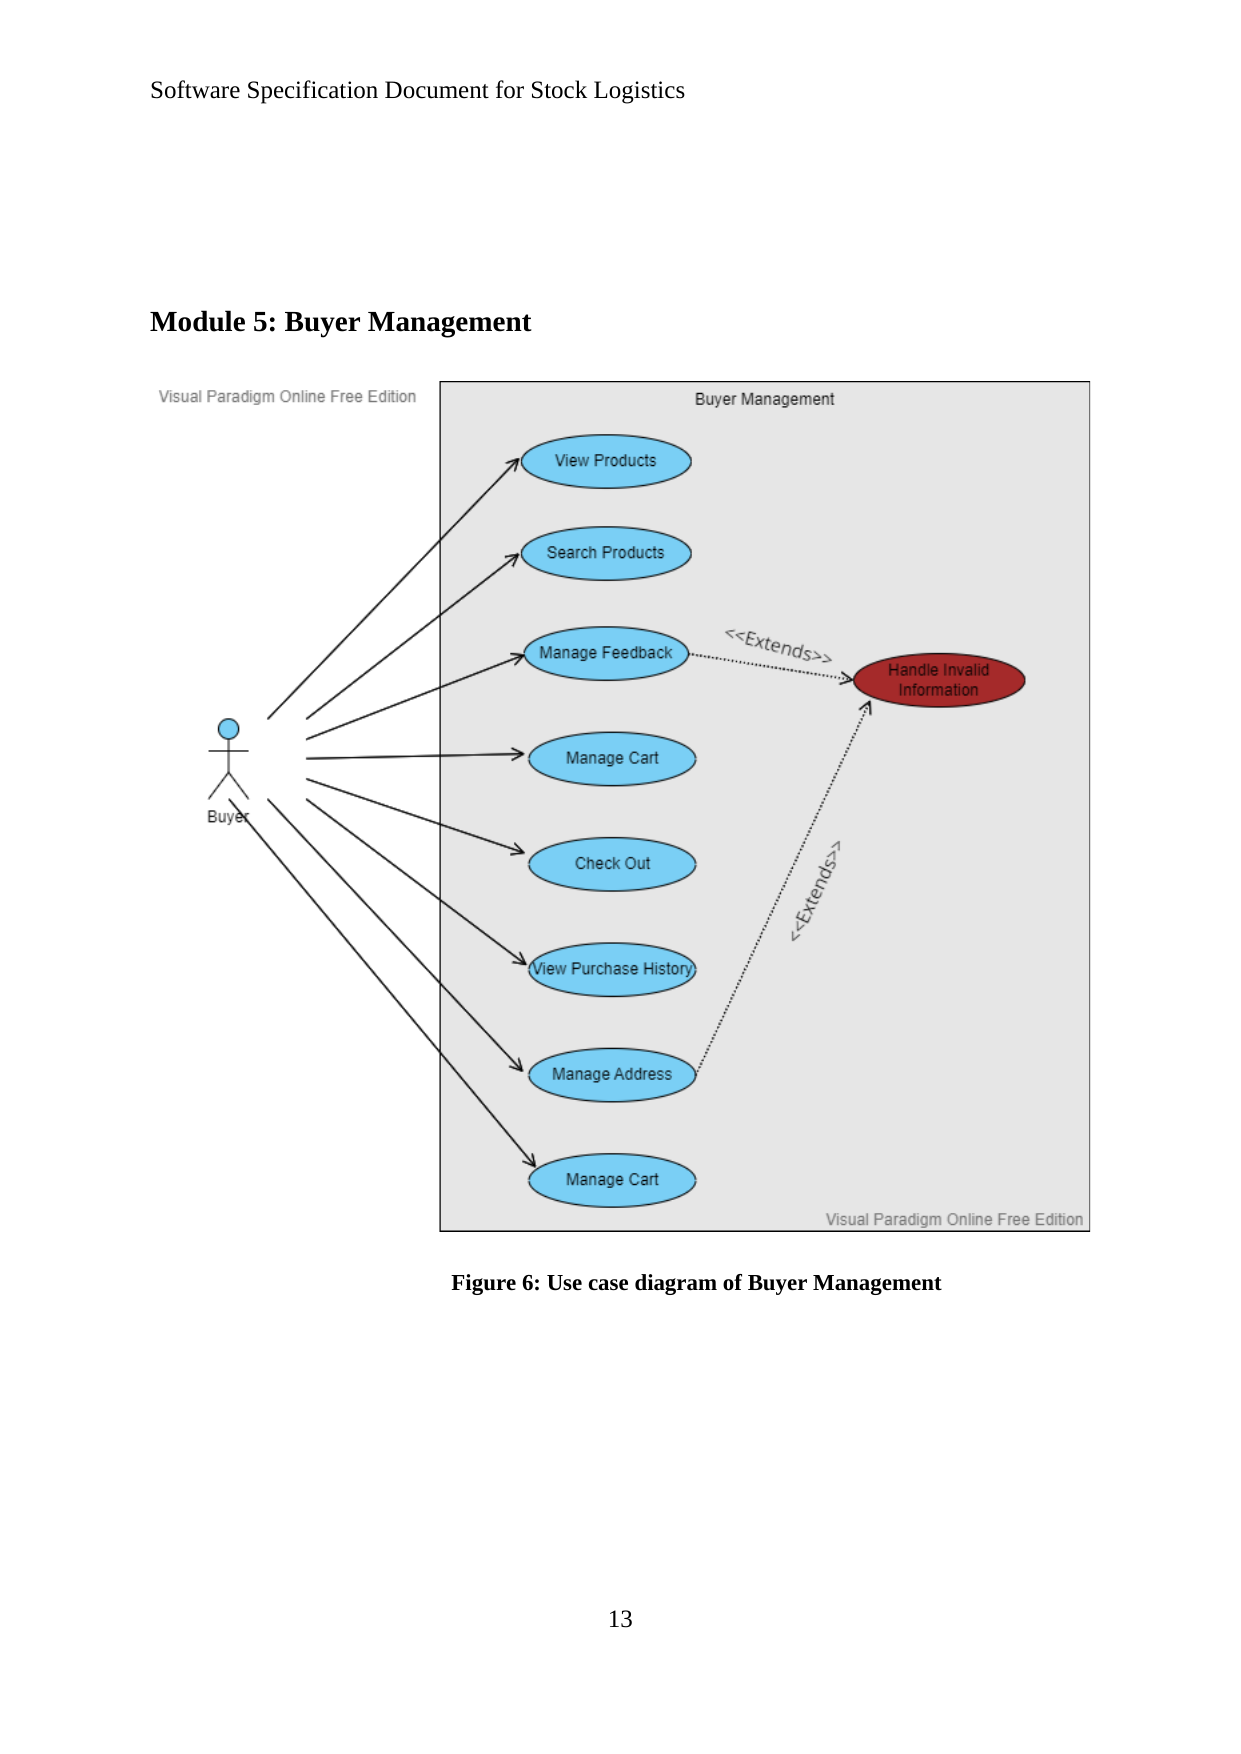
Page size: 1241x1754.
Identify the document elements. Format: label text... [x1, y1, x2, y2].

text Module 5: Buyer Management [150, 304, 1090, 338]
list Figure 6: Use case diagram of Buyer Management [200, 1269, 1090, 1296]
